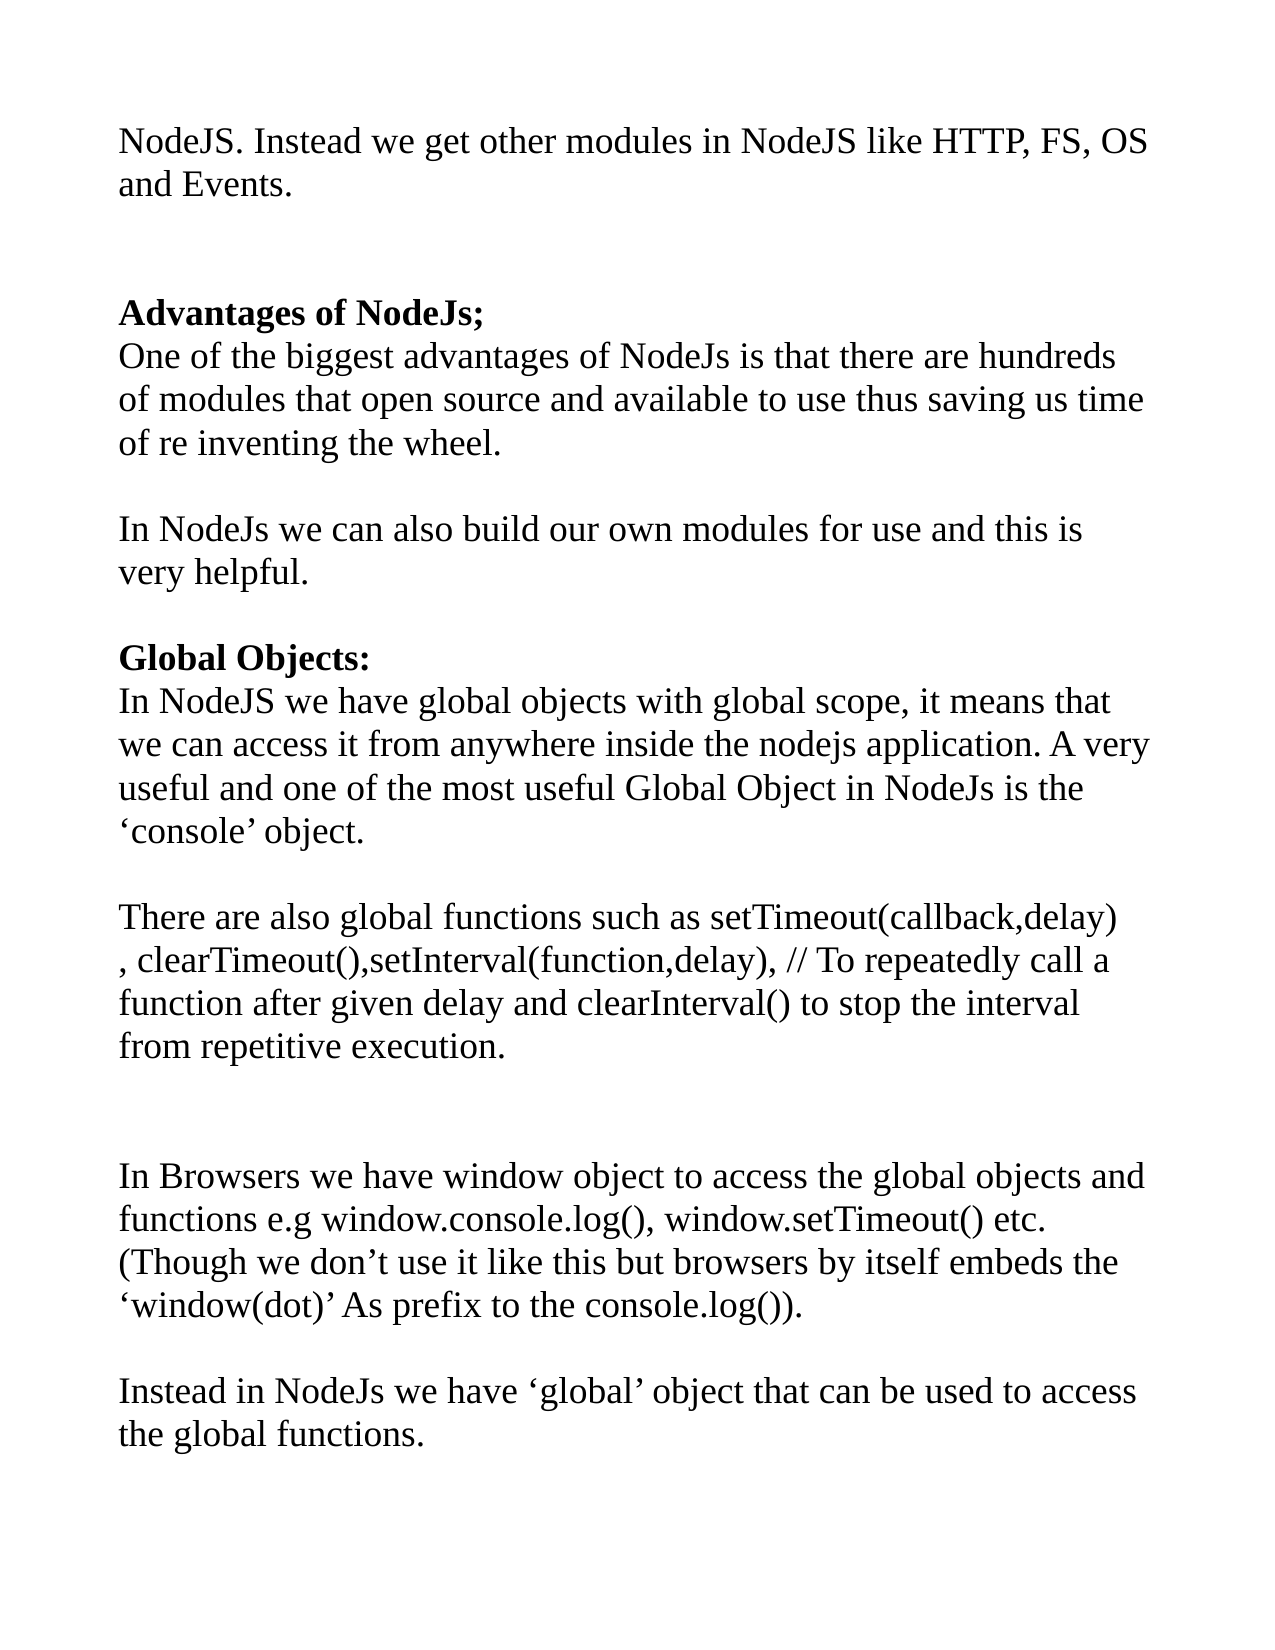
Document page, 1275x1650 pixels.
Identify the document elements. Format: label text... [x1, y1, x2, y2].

text One of the biggest advantages of NodeJs is that there are hundreds of modules that open source and available to use thus saving us time of re inventing the wheel. [118, 334, 1157, 463]
text , clearTimeout(),setInterval(function,delay), // To repeatedly call a function after given delay and clearInterval() to stop the interval from repetitive execution. [118, 937, 1157, 1067]
text In NodeJs we can also build our own modules for use and this is very helpful. [118, 506, 1157, 592]
text Instead in NodeJs we have ‘global’ object that can be used to access the global functions. [118, 1369, 1157, 1455]
text There are also global functions such as setTimeout(callback,delay) [118, 894, 1157, 937]
text Global Objects: [118, 636, 1157, 679]
text Advantages of NodeJs; [118, 291, 1157, 334]
text In Browsers we have window object to access the global objects and functions e.g window.console.log(), window.setTimeout() etc. (Though we don’t use it like this but browsers by itself embeds the ‘window(dot)’ As prefix to the console.log()). [118, 1153, 1157, 1326]
text NodeJS. Instead we get other modules in NodeJS like HTTP, FS, OS and Events. [118, 118, 1157, 204]
text In NodeJS we have global objects with global scope, it means that we can access it from anywhere inside the nodejs application. A very useful and one of the most useful Global Object in NodeJs is the ‘console’ object. [118, 679, 1157, 851]
